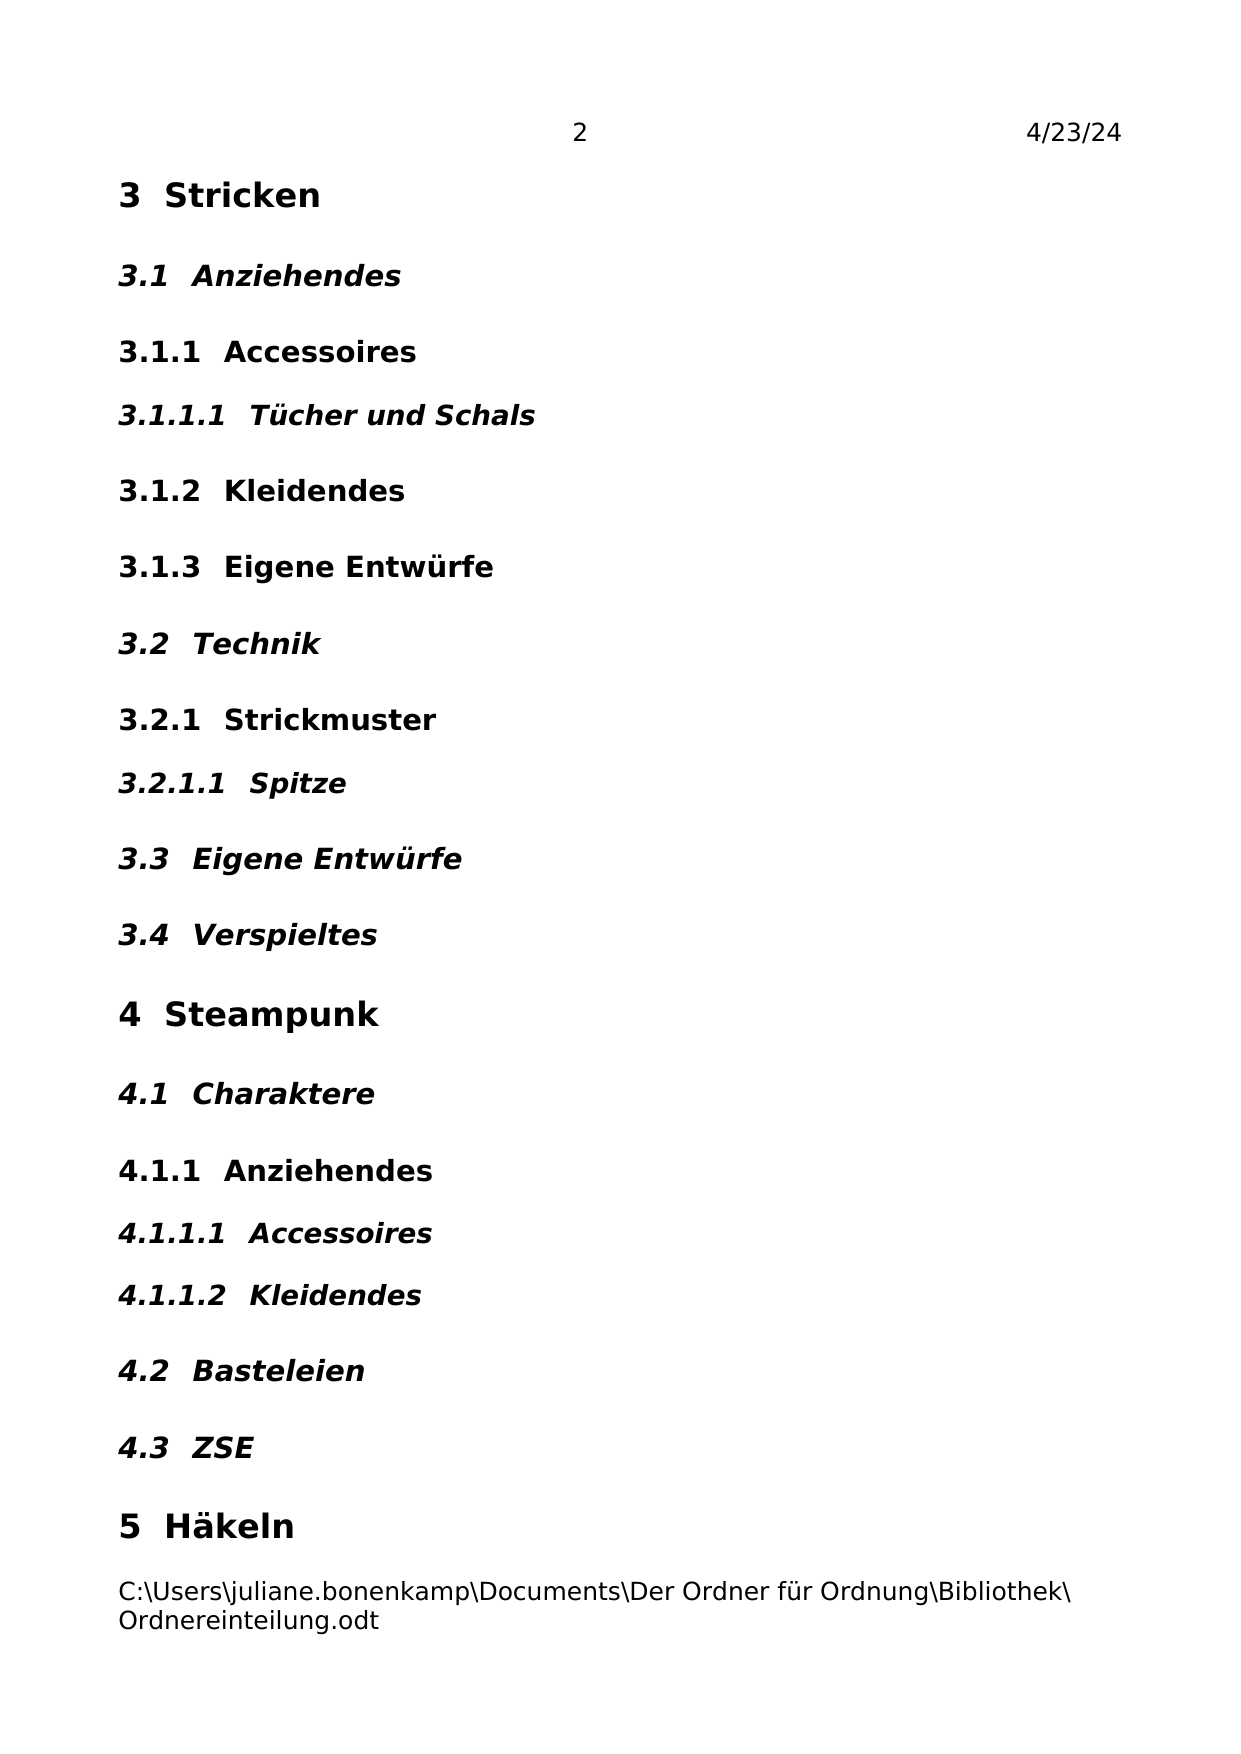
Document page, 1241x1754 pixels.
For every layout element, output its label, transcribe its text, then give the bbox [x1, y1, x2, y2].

subtitle Kleidendes [118, 1280, 1122, 1312]
subtitle Tücher und Schals [118, 399, 1122, 432]
subtitle Stricken [118, 177, 1122, 216]
subtitle Eigene Entwürfe [118, 842, 1122, 876]
subtitle Spitze [118, 767, 1122, 800]
subtitle Accessoires [118, 336, 1122, 369]
subtitle Häkeln [118, 1507, 1122, 1546]
subtitle Anziehendes [118, 259, 1122, 293]
subtitle Technik [118, 627, 1122, 661]
subtitle ZSE [118, 1431, 1122, 1465]
subtitle Steampunk [118, 995, 1122, 1034]
subtitle Charaktere [118, 1077, 1122, 1111]
subtitle Basteleien [118, 1354, 1122, 1388]
subtitle Strickmuster [118, 703, 1122, 737]
subtitle Anziehendes [118, 1154, 1122, 1188]
subtitle Verspieltes [118, 918, 1122, 952]
subtitle Accessoires [118, 1218, 1122, 1250]
subtitle Kleidendes [118, 474, 1122, 508]
subtitle Eigene Entwürfe [118, 551, 1122, 584]
